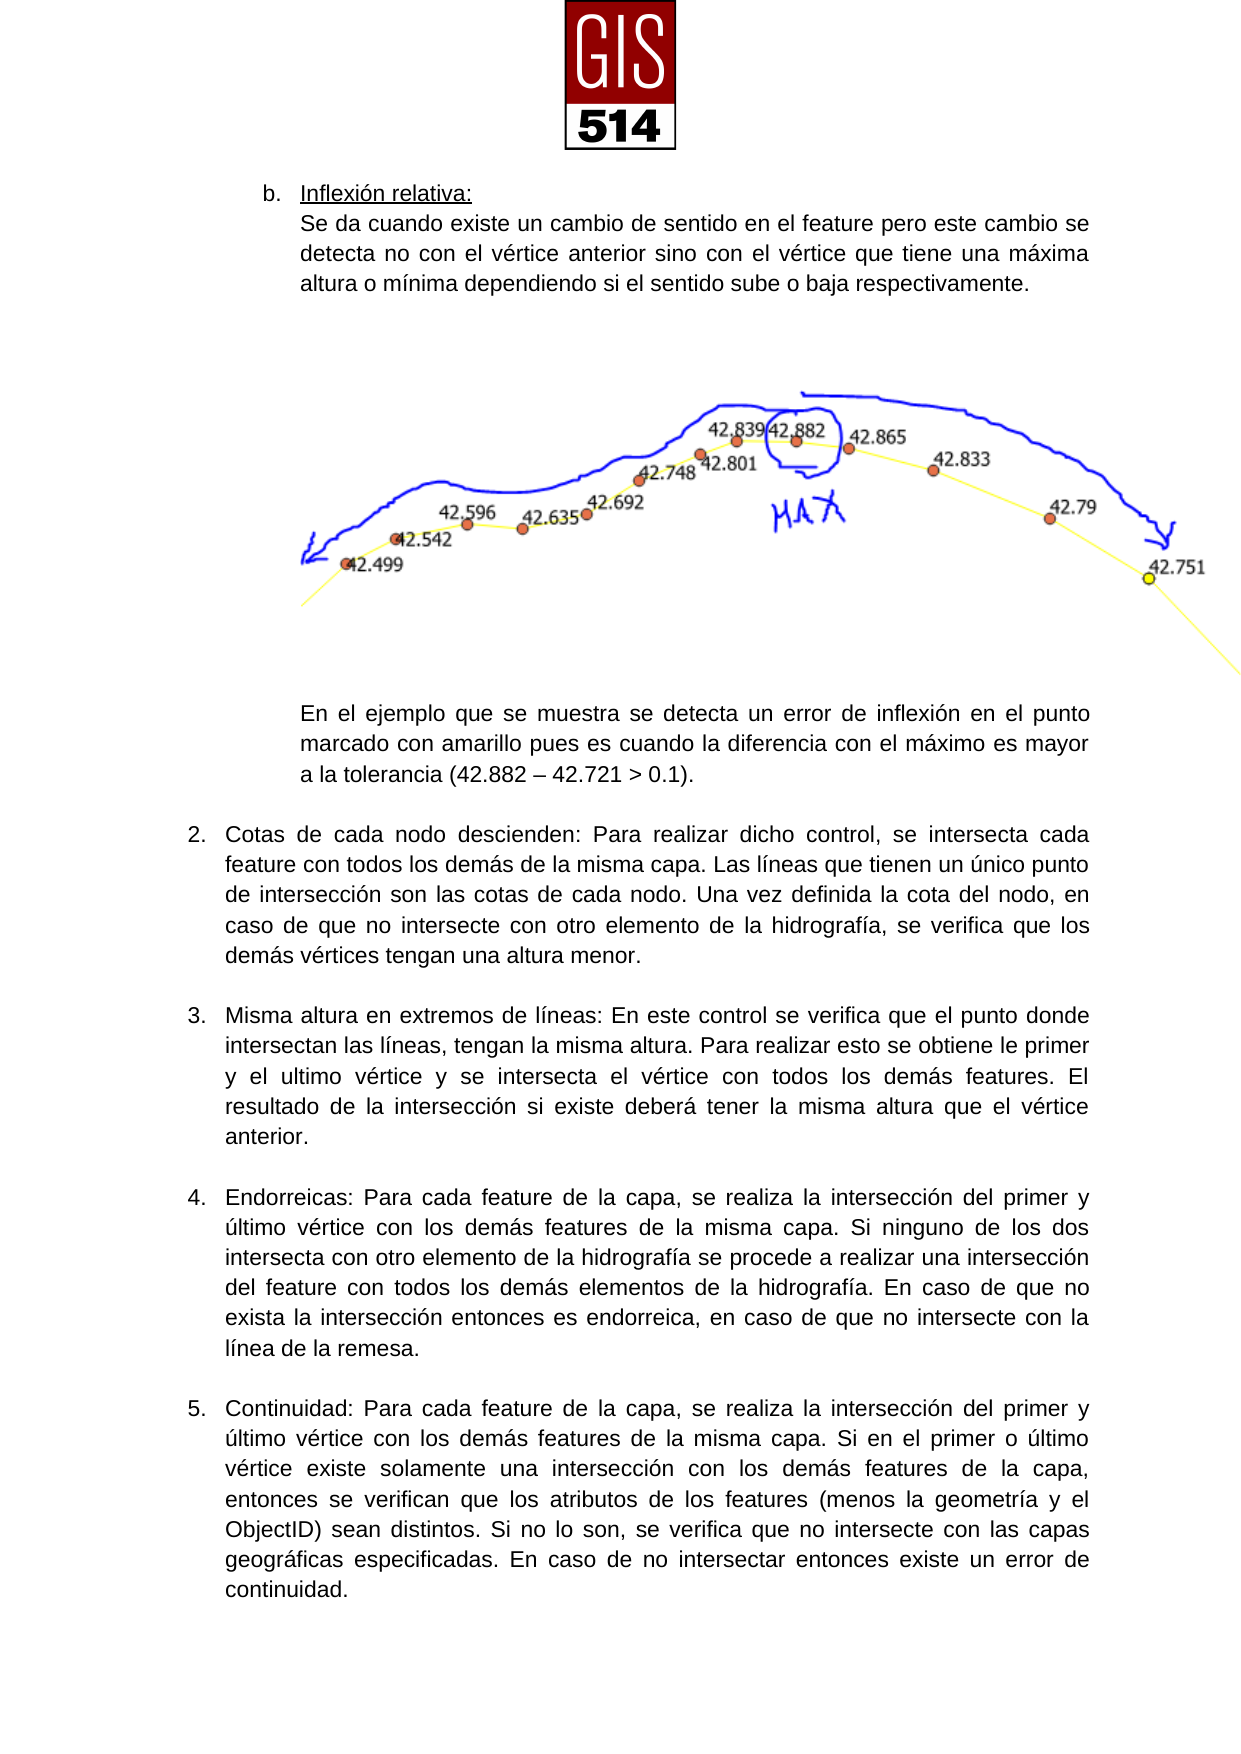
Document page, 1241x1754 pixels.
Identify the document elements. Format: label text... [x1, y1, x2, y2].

list Misma altura en extremos de líneas: En este control se verifica que el punto donde intersectan las líneas, tengan la misma altura. Para realizar esto se obtiene le primer y el ultimo vértice y se intersecta el vértice con todos los demás features. El resultado de la intersección si existe deberá tener la misma altura que el vértice anterior. [187, 1002, 1091, 1180]
list Cotas de cada nodo descienden: Para realizar dicho control, se intersecta cada feature con todos los demás de la misma capa. Las líneas que tienen un único punto de intersección son las cotas de cada nodo. Una vez definida la cota del nodo, en caso de que no intersecte con otro elemento de la hidrografía, se verifica que los demás vértices tengan una altura menor. [187, 821, 1091, 968]
list En el ejemplo que se muestra se detecta un error de inflexión en el punto marcado con amarillo pues es cuando la diferencia con el máximo es mayor a la tolerancia (42.882 – 42.721 > 0.1). [300, 700, 1091, 787]
list Endorreicas: Para cada feature de la capa, se realiza la intersección del primer y último vértice con los demás features de la misma capa. Si ninguno de los dos intersecta con otro elemento de la hidrografía se procede a realizar una intersección del feature con todos los demás elementos de la hidrografía. En caso de que no exista la intersección entonces es endorreica, en caso de que no intersecte con la línea de la remesa. [187, 1183, 1091, 1361]
list Inflexión relativa: [262, 179, 1091, 206]
list Continuidad: Para cada feature de la capa, se realiza la intersección del primer y último vértice con los demás features de la misma capa. Si en el primer o último vértice existe solamente una intersección con los demás features de la capa, entonces se verifican que los atributos de los features (menos la geometría y el ObjectID) sean distintos. Si no lo son, se verifica que no intersecte con las capas geográficas especificadas. En caso de no intersectar entonces existe un error de continuidad. [187, 1395, 1091, 1603]
list Se da cuando existe un cambio de sentido en el feature pero este cambio se detecta no con el vértice anterior sino con el vértice que tiene una máxima altura o mínima dependiendo si el sentido sube o baja respectivamente. [300, 210, 1091, 296]
